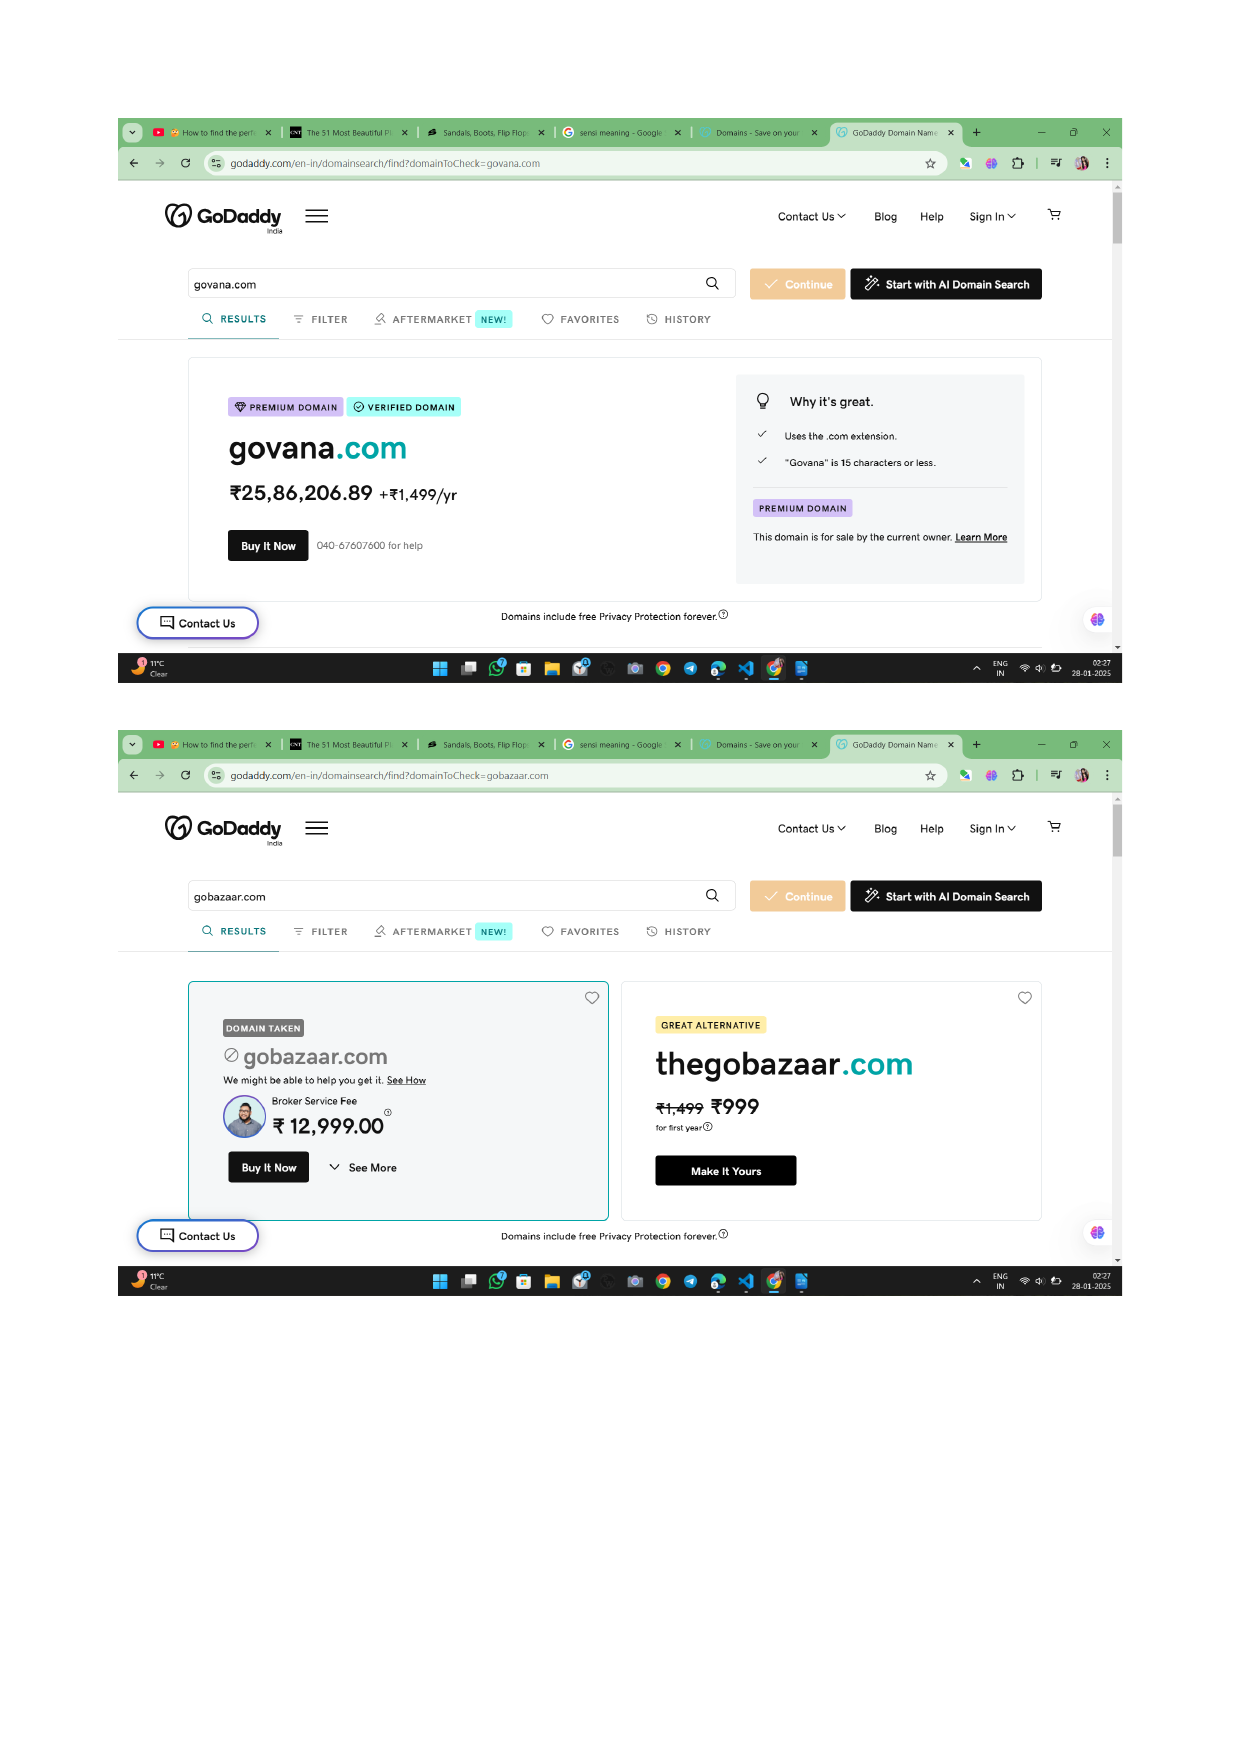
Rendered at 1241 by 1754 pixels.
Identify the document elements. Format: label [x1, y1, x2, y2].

picture [118, 118, 1123, 683]
picture [118, 730, 1123, 1296]
